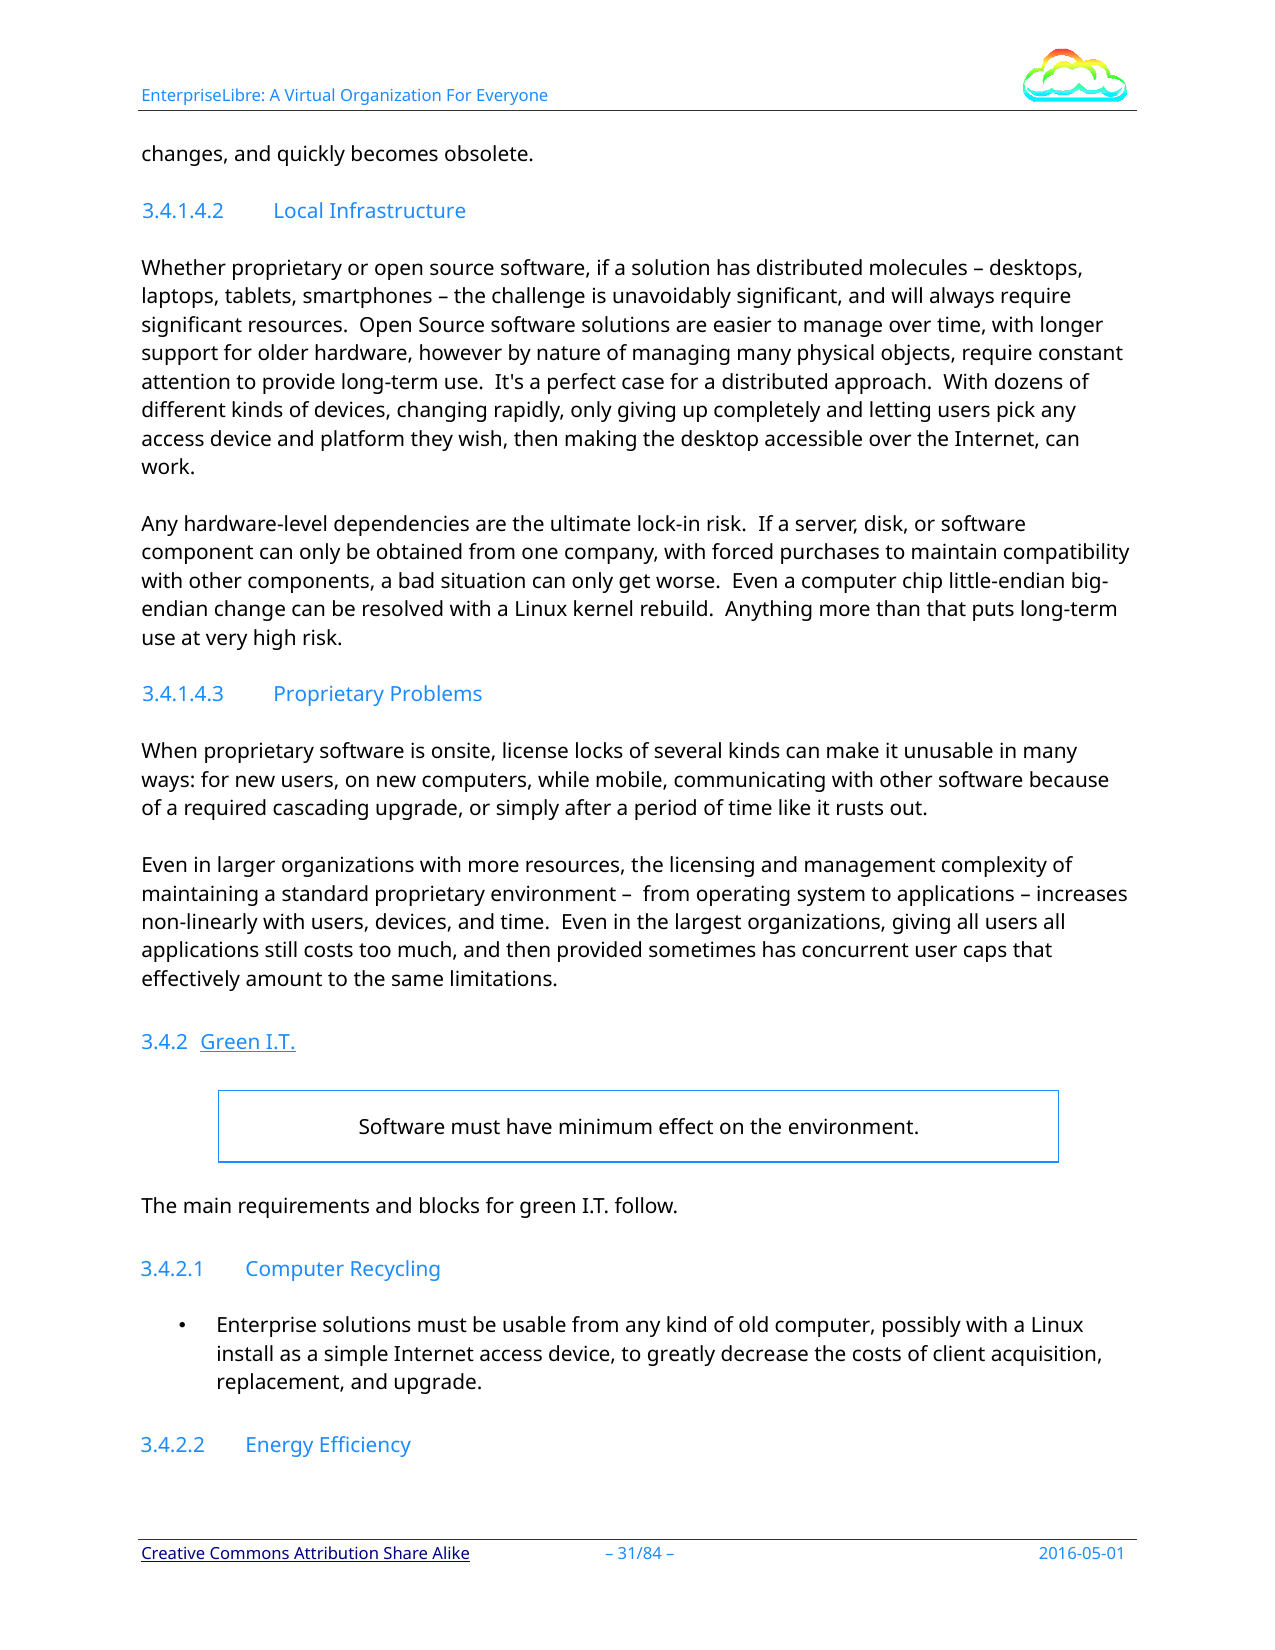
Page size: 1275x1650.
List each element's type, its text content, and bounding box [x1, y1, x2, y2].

text Even in larger organizations with more resources, the licensing and management complexity of maintaining a standard proprietary environment – from operating system to applications – increases non-linearly with users, devices, and time. Even in the largest organizations, giving all users all applications still costs too much, and then provided sometimes has concurrent user caps that effectively amount to the same limitations. [141, 850, 1134, 992]
subtitle Computer Recycling [135, 1254, 1134, 1282]
subtitle Green I.T. [141, 1027, 1134, 1055]
text When proprietary software is onsite, license locks of several kinds can make it unusable in many ways: for new users, on new computers, while mobile, communicating with other software because of a required cascading upgrade, or simply after a period of time like it rusts out. [141, 736, 1134, 822]
picture [1022, 47, 1128, 102]
subtitle Energy Efficiency [135, 1430, 1134, 1459]
list Enterprise solutions must be usable from any kind of old computer, possibly with a Linux install as a simple Internet access device, to greatly decrease the costs of client acquisition, replacement, and upgrade. [178, 1311, 1134, 1396]
text changes, and quickly becomes obsolete. [141, 139, 1134, 168]
text Any hardware-level dependencies are the ultimate lock-in risk. If a server, disk, or software component can only be obtained from one company, with forced purchases to maintain compatibility with other components, a bad situation can only get worse. Even a computer chip little-endian big-endian change can be resolved with a Linux kernel rebuild. Anything more than that puts long-term use at very high risk. [141, 509, 1134, 651]
subtitle Proprietary Problems [137, 679, 1134, 708]
text The main requirements and blocks for green I.T. follow. [141, 1191, 1134, 1219]
subtitle Local Infrastructure [137, 196, 1134, 224]
table_header Software must have minimum effect on the environment. [219, 1091, 1058, 1161]
text Whether proprietary or open source software, if a solution has distributed molecules – desktops, laptops, tablets, smartphones – the challenge is unavoidably significant, and will always require significant resources. Open Source software solutions are easier to manage over time, with longer support for older hardware, however by nature of managing many physical objects, require constant attention to provide long-term use. It's a perfect case for a distributed approach. With dozens of different kinds of devices, changing rapidly, only giving up completely and letting users pick any access device and platform they wish, then making the desktop accessible over the Internet, can work. [141, 253, 1134, 481]
